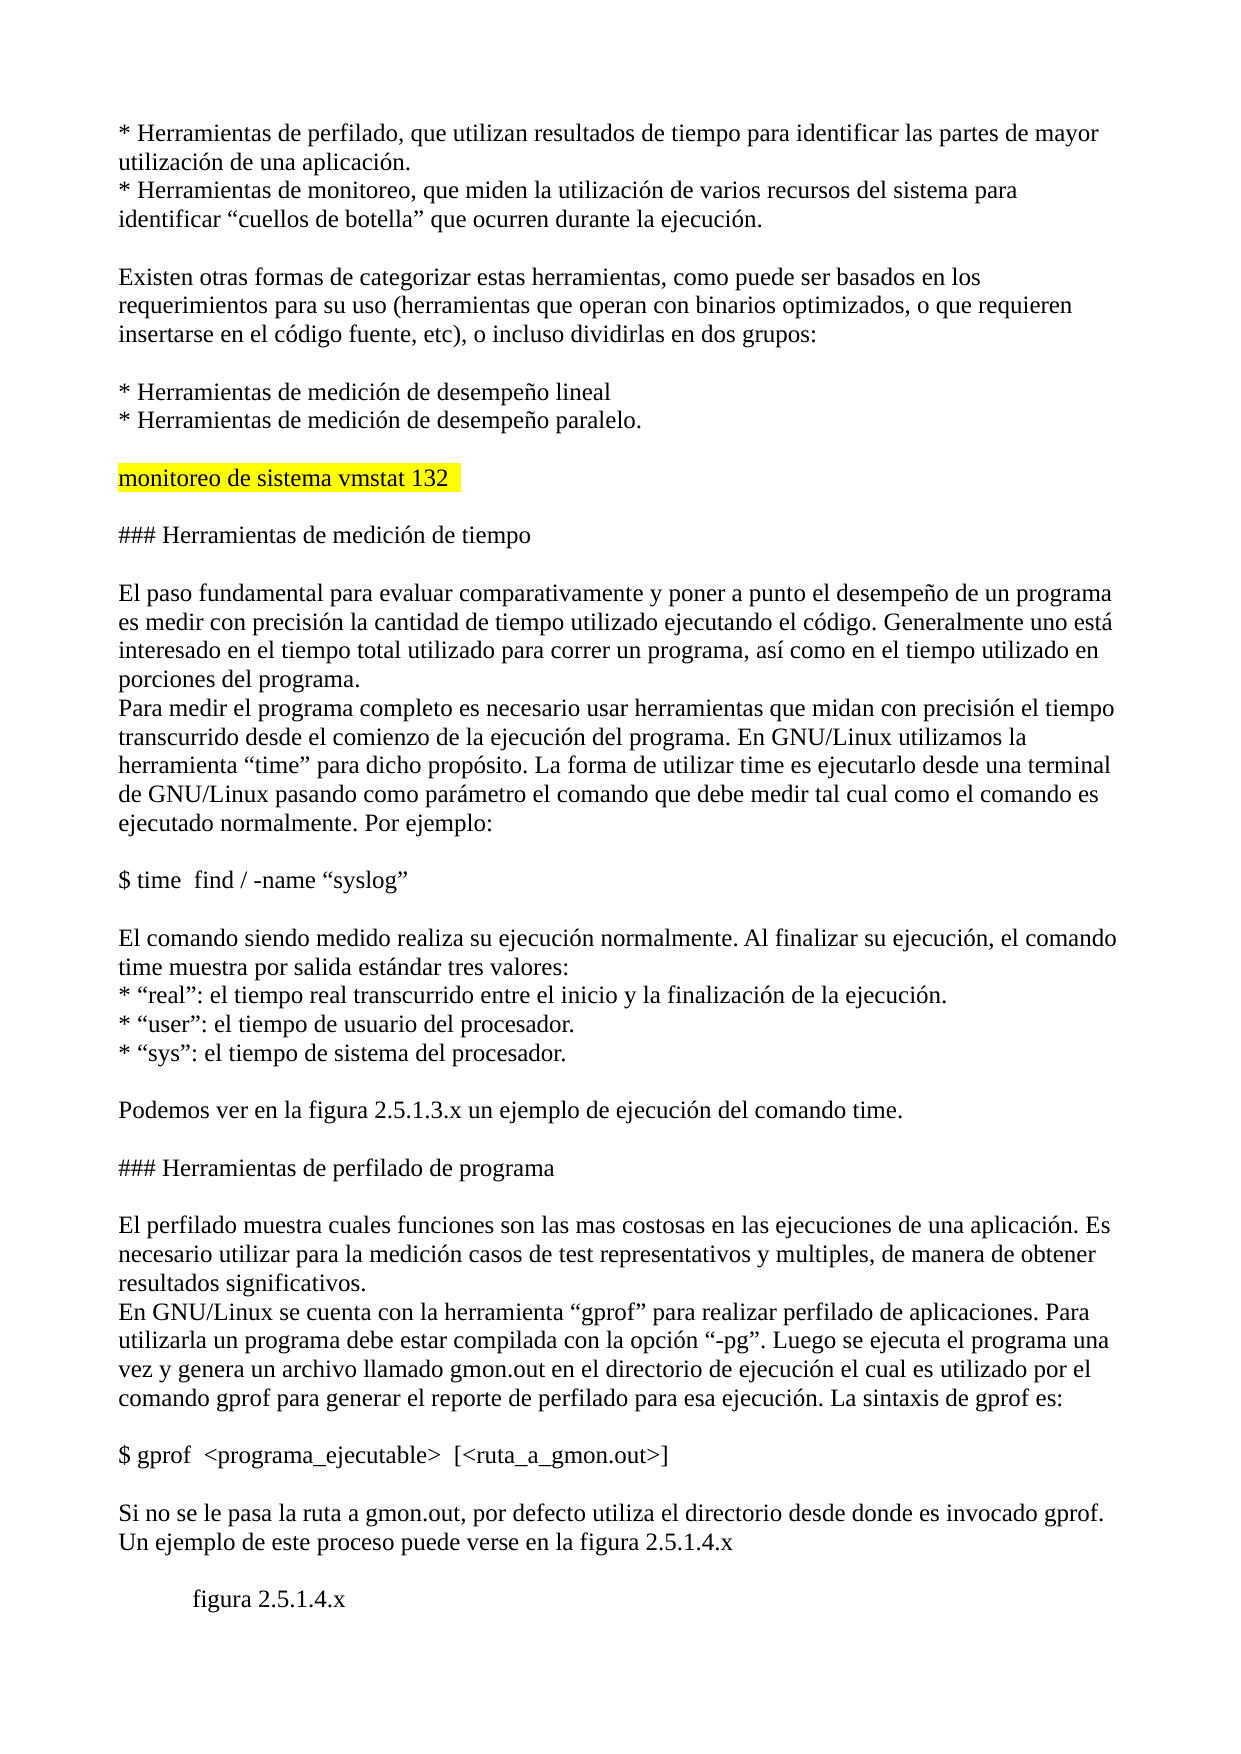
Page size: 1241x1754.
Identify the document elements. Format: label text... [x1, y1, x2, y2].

text El perfilado muestra cuales funciones son las mas costosas en las ejecuciones de una aplicación. Es necesario utilizar para la medición casos de test representativos y multiples, de manera de obtener resultados significativos. [118, 1211, 1122, 1297]
text Podemos ver en la figura 2.5.1.3.x un ejemplo de ejecución del comando time. [118, 1096, 1122, 1124]
text monitoreo de sistema vmstat 132 [118, 463, 1122, 492]
text $ time find / -name “syslog” [118, 866, 1122, 894]
text Un ejemplo de este proceso puede verse en la figura 2.5.1.4.x [118, 1527, 1122, 1556]
text ### Herramientas de medición de tiempo [118, 521, 1122, 549]
text figura 2.5.1.4.x [192, 1584, 1122, 1613]
text * “sys”: el tiempo de sistema del procesador. [118, 1038, 1122, 1067]
text * “user”: el tiempo de usuario del procesador. [118, 1009, 1122, 1038]
text Existen otras formas de categorizar estas herramientas, como puede ser basados en los requerimientos para su uso (herramientas que operan con binarios optimizados, o que requieren insertarse en el código fuente, etc), o incluso dividirlas en dos grupos: [118, 262, 1122, 348]
text * “real”: el tiempo real transcurrido entre el inicio y la finalización de la ejecución. [118, 981, 1122, 1009]
text Si no se le pasa la ruta a gmon.out, por defecto utiliza el directorio desde donde es invocado gprof. [118, 1498, 1122, 1527]
text Para medir el programa completo es necesario usar herramientas que midan con precisión el tiempo transcurrido desde el comienzo de la ejecución del programa. En GNU/Linux utilizamos la herramienta “time” para dicho propósito. La forma de utilizar time es ejecutarlo desde una terminal de GNU/Linux pasando como parámetro el comando que debe medir tal cual como el comando es ejecutado normalmente. Por ejemplo: [118, 693, 1122, 837]
text * Herramientas de perfilado, que utilizan resultados de tiempo para identificar las partes de mayor utilización de una aplicación. [118, 118, 1122, 176]
text $ gprof <programa_ejecutable> [<ruta_a_gmon.out>] [118, 1441, 1122, 1469]
text * Herramientas de medición de desempeño lineal [118, 377, 1122, 406]
text * Herramientas de monitoreo, que miden la utilización de varios recursos del sistema para identificar “cuellos de botella” que ocurren durante la ejecución. [118, 176, 1122, 233]
text El paso fundamental para evaluar comparativamente y poner a punto el desempeño de un programa es medir con precisión la cantidad de tiempo utilizado ejecutando el código. Generalmente uno está interesado en el tiempo total utilizado para correr un programa, así como en el tiempo utilizado en porciones del programa. [118, 578, 1122, 693]
text * Herramientas de medición de desempeño paralelo. [118, 406, 1122, 434]
text ### Herramientas de perfilado de programa [118, 1153, 1122, 1182]
text El comando siendo medido realiza su ejecución normalmente. Al finalizar su ejecución, el comando time muestra por salida estándar tres valores: [118, 923, 1122, 981]
text En GNU/Linux se cuenta con la herramienta “gprof” para realizar perfilado de aplicaciones. Para utilizarla un programa debe estar compilada con la opción “-pg”. Luego se ejecuta el programa una vez y genera un archivo llamado gmon.out en el directorio de ejecución el cual es utilizado por el comando gprof para generar el reporte de perfilado para esa ejecución. La sintaxis de gprof es: [118, 1297, 1122, 1412]
